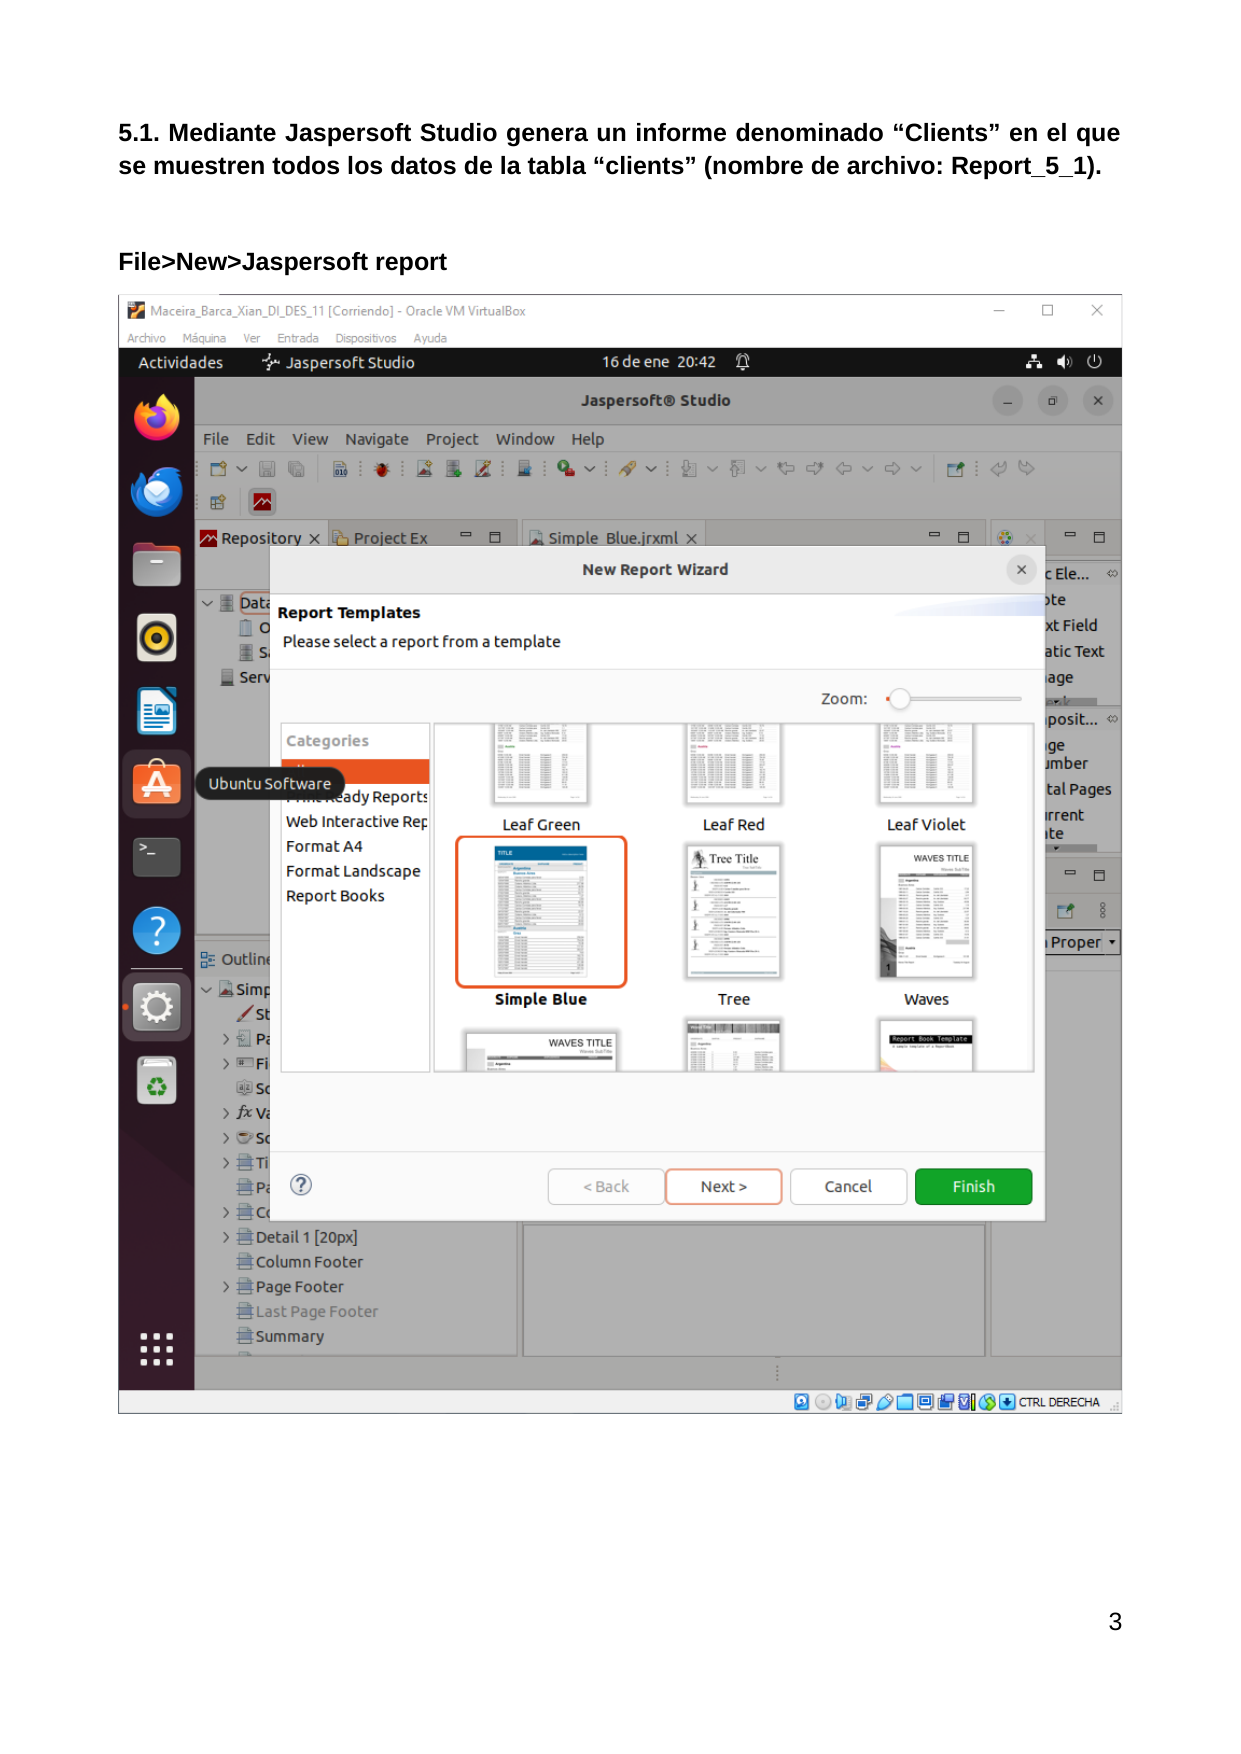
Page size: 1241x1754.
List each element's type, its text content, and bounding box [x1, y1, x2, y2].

picture [118, 294, 1123, 1414]
text File>New>Jaspersoft report [118, 247, 1122, 276]
text 5.1. Mediante Jaspersoft Studio genera un informe denominado “Clients” en el que se muestren todos los datos de la tabla “clients” (nombre de archivo: Report_5_1). [118, 118, 1122, 180]
